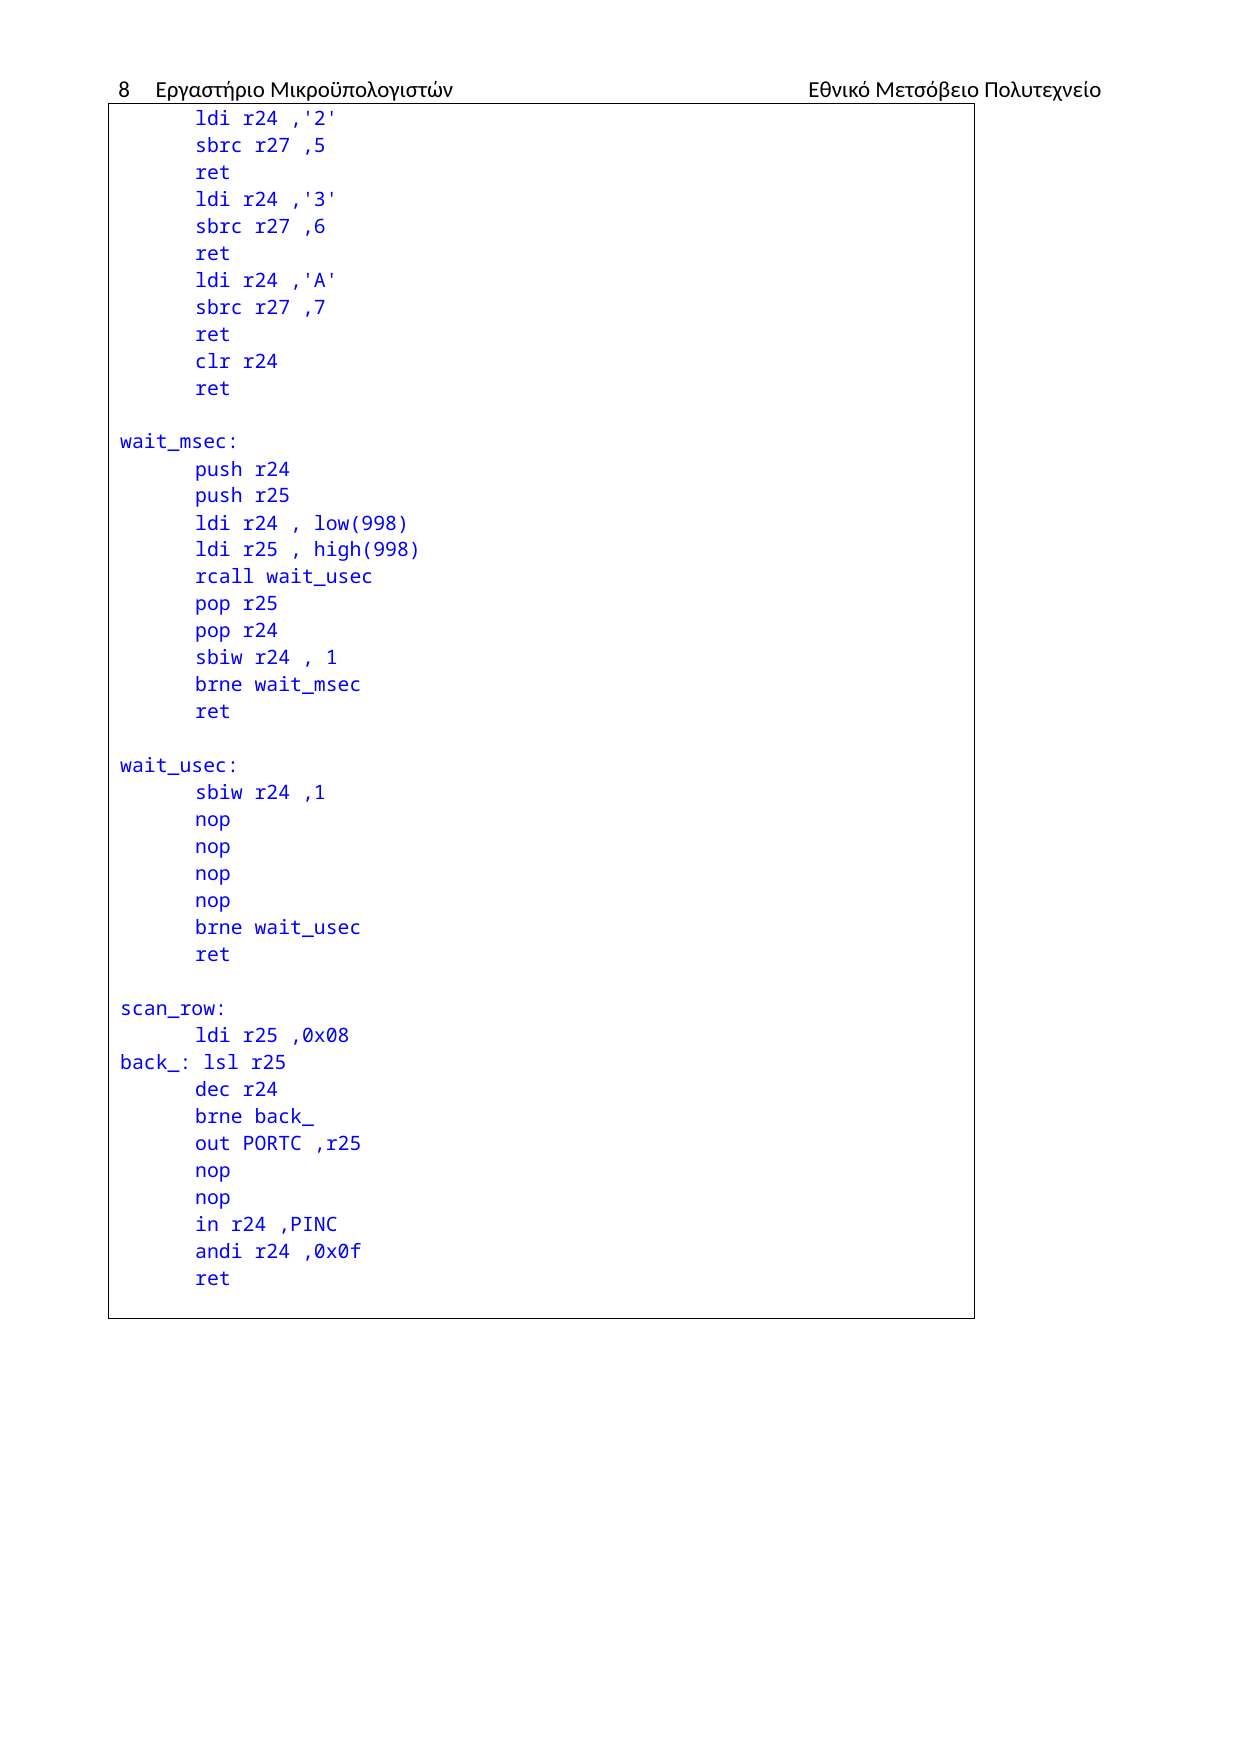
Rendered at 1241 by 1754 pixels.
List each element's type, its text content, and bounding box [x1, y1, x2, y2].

table_header ldi r24 ,'2' sbrc r27 ,5 ret ldi r24 ,'3' sbrc r27 ,6 ret ldi r24 ,'A' sbrc r27 ,7 ret clr r24 ret wait_msec: push r24 push r25 ldi r24 , low(998) ldi r25 , high(998) rcall wait_usec pop r25 pop r24 sbiw r24 , 1 brne wait_msec ret wait_usec: sbiw r24 ,1 nop nop nop nop brne wait_usec ret scan_row: ldi r25 ,0x08 back_: lsl r25 dec r24 brne back_ out PORTC ,r25 nop nop in r24 ,PINC andi r24 ,0x0f ret [109, 104, 974, 1318]
